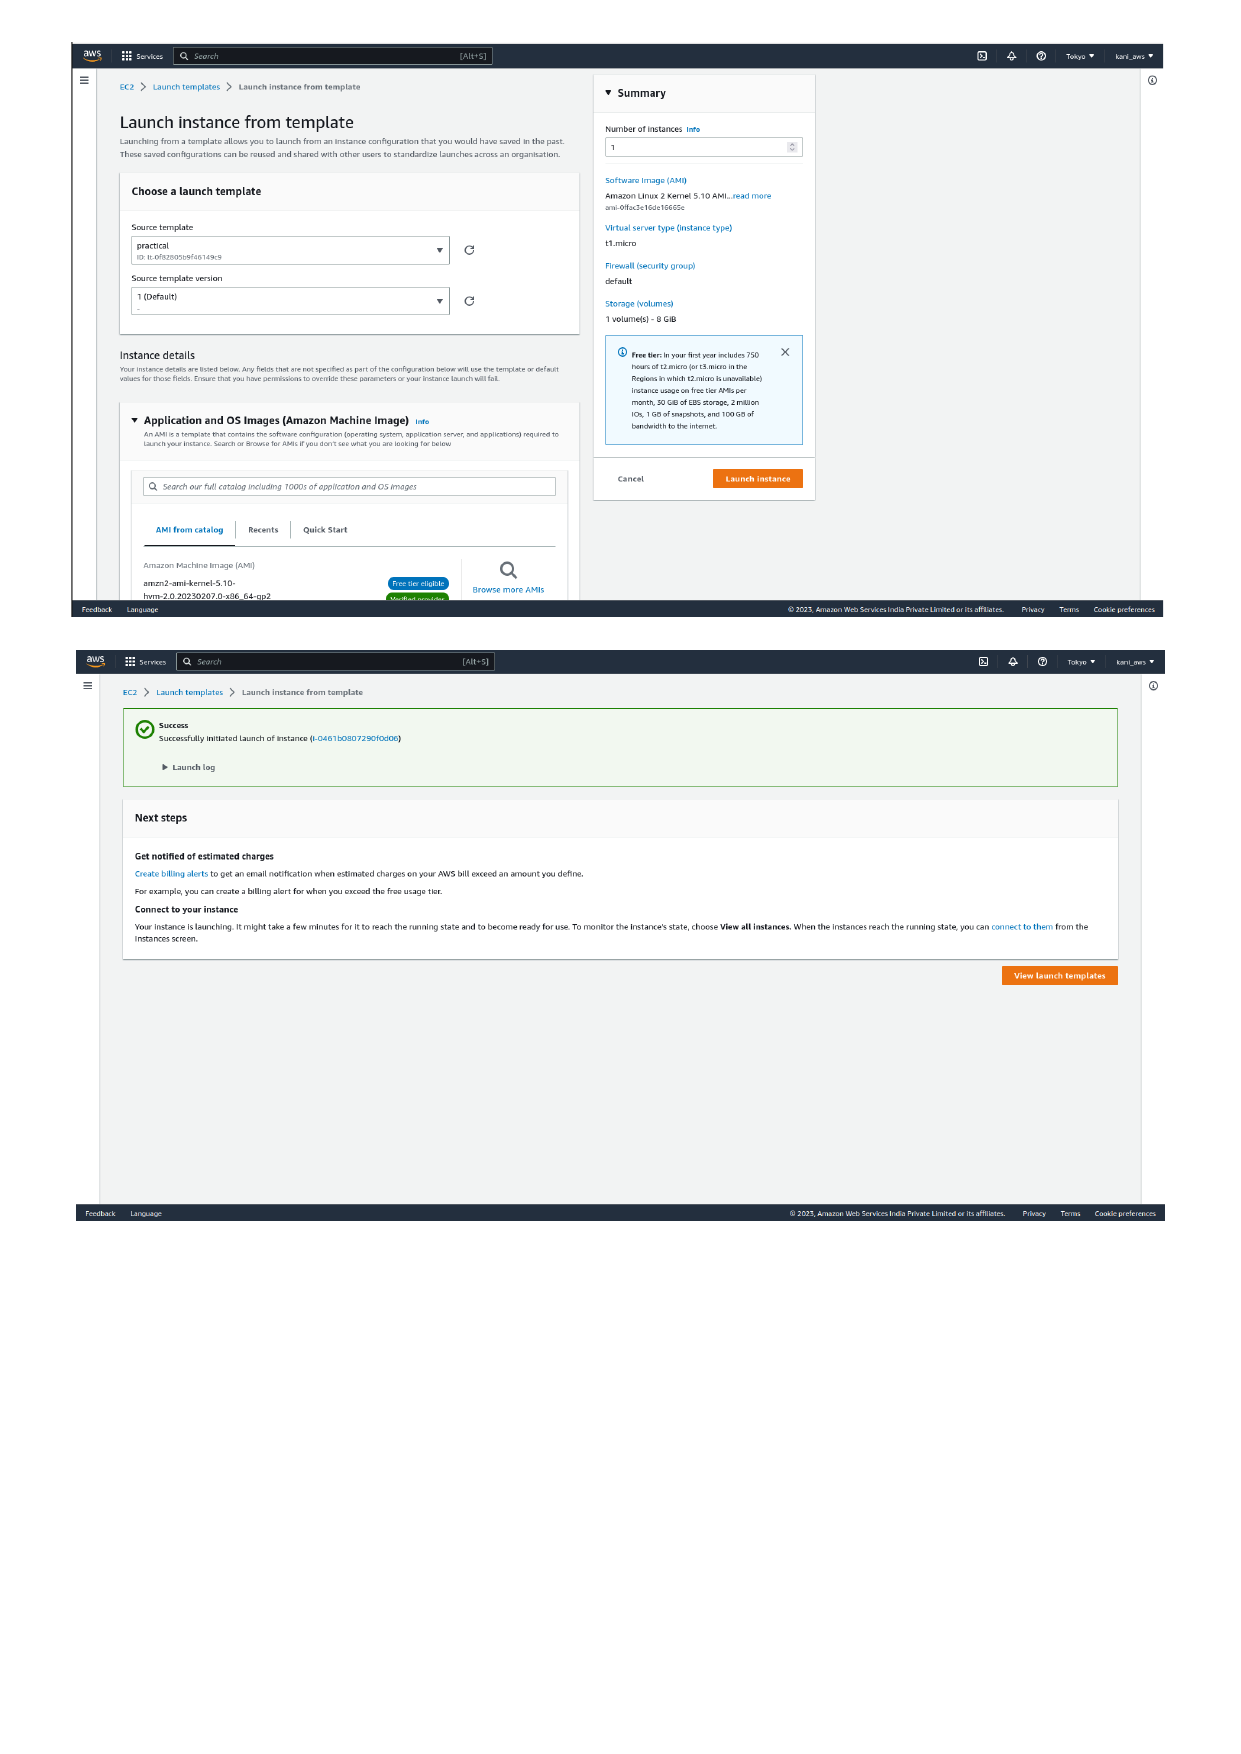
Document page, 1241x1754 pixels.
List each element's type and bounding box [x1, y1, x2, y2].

picture [71, 42, 1164, 617]
picture [76, 650, 1165, 1221]
